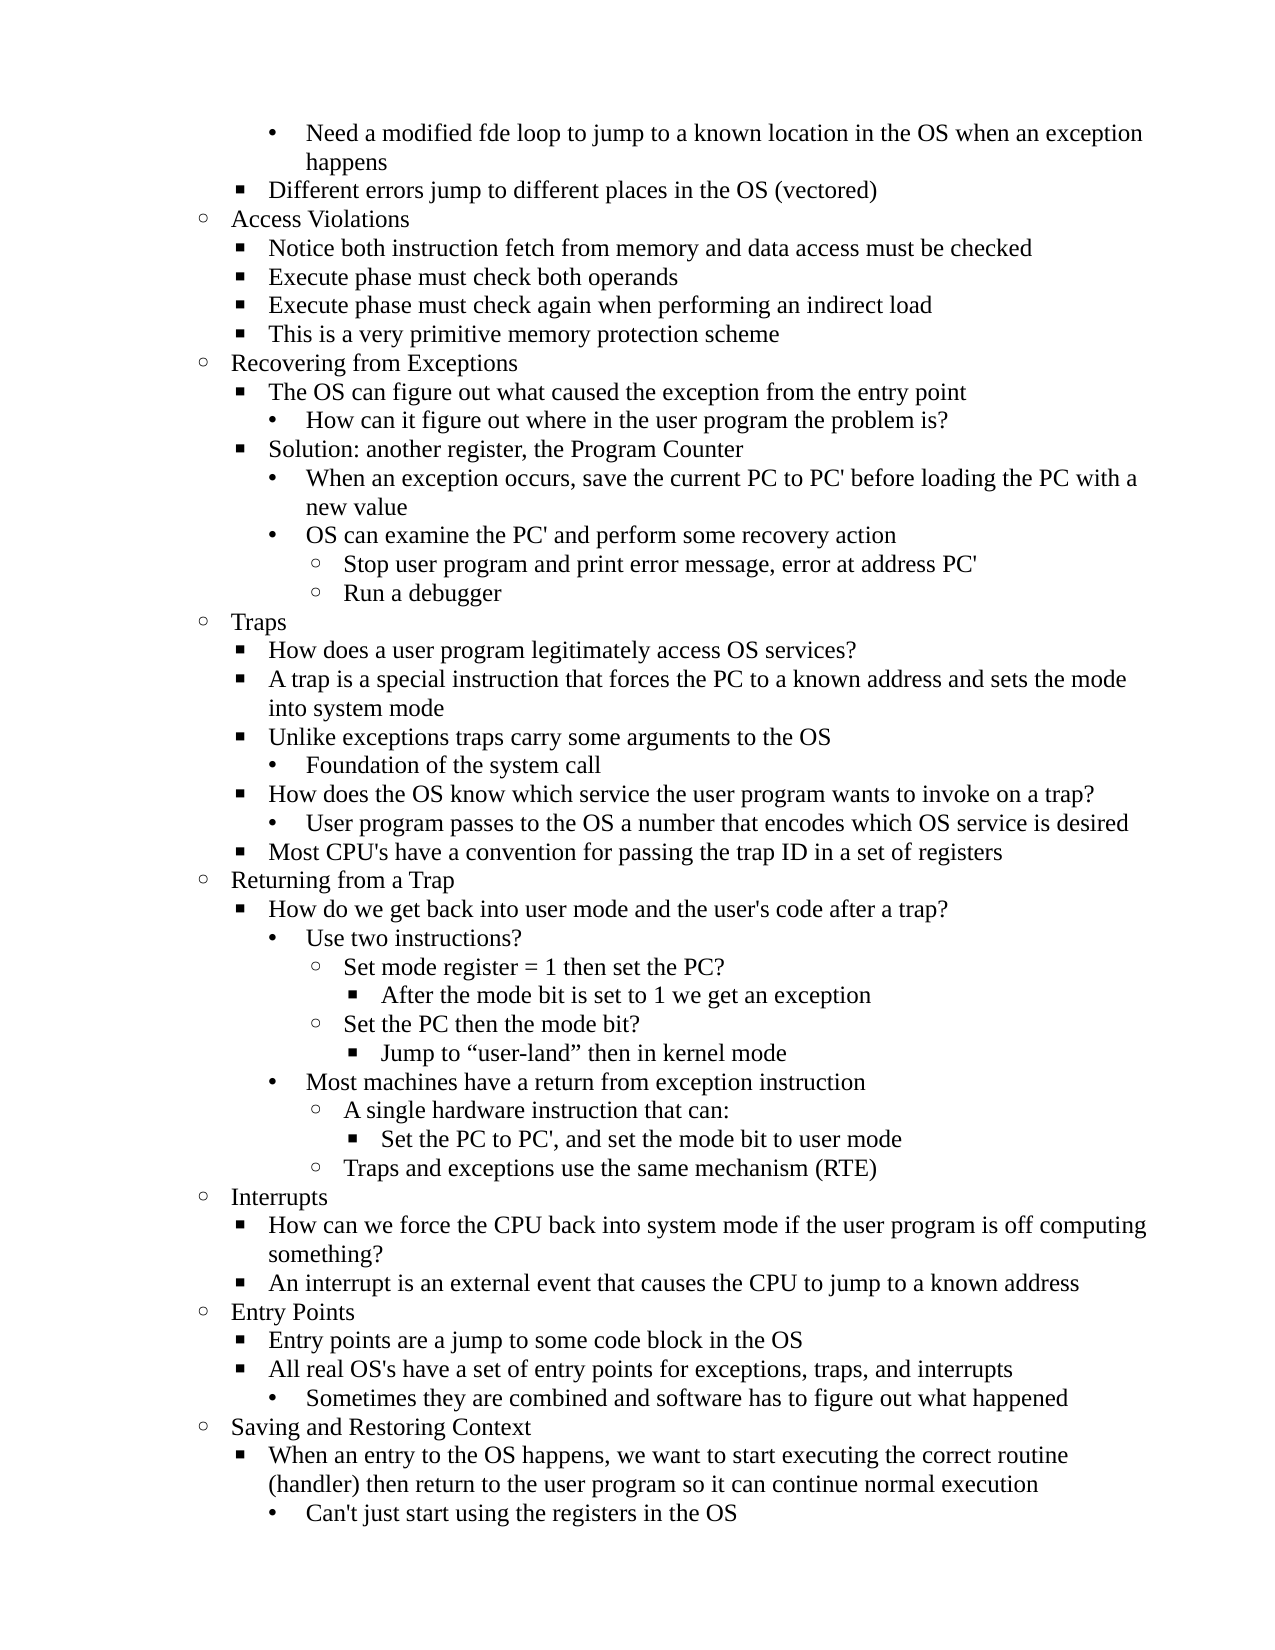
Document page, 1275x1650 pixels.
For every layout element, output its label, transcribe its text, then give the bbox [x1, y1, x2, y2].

list This is a very primitive memory protection scheme [231, 319, 1157, 348]
list A trap is a special instruction that forces the PC to a known address and sets the mode into system mode [231, 664, 1157, 722]
list Entry points are a jump to some code block in the OS [231, 1326, 1157, 1354]
list When an exception occurs, save the current PC to PC' before loading the PC with a new value [268, 463, 1157, 521]
list Most machines have a return from exception instruction [268, 1067, 1157, 1096]
list How can we force the CPU back into system mode if the user program is off computing something? [231, 1211, 1157, 1268]
list Recovering from Exceptions [193, 348, 1157, 377]
list Foundation of the system call [268, 751, 1157, 779]
list Interrupts [193, 1182, 1157, 1211]
list An interrupt is an external event that causes the CPU to jump to a known address [231, 1268, 1157, 1297]
list Traps [193, 607, 1157, 636]
list The OS can figure out what caused the exception from the entry point [231, 377, 1157, 406]
list Use two instructions? [268, 923, 1157, 952]
list Entry Points [193, 1297, 1157, 1326]
list How can it figure out where in the user program the problem is? [268, 406, 1157, 434]
list Most CPU's have a convention for passing the trap ID in a set of registers [231, 837, 1157, 866]
list OS can examine the PC' and perform some recovery action [268, 521, 1157, 549]
list Set the PC to PC', and set the mode bit to user mode [343, 1124, 1157, 1153]
list Need a modified fde loop to jump to a known location in the OS when an exception happens [268, 118, 1157, 176]
list Access Violations [193, 204, 1157, 233]
list Set the PC then the mode bit? [306, 1009, 1157, 1038]
list Jump to “user-land” then in kernel mode [343, 1038, 1157, 1067]
list How does the OS know which service the user program wants to invoke on a trap? [231, 779, 1157, 808]
list Execute phase must check again when performing an indirect load [231, 291, 1157, 319]
list Set mode register = 1 then set the PC? [306, 952, 1157, 981]
list How does a user program legitimately access OS services? [231, 636, 1157, 664]
list Traps and exceptions use the same mechanism (RTE) [306, 1153, 1157, 1182]
list Can't just start using the registers in the OS [268, 1498, 1157, 1527]
list How do we get back into user mode and the user's code after a trap? [231, 894, 1157, 923]
list Run a debugger [306, 578, 1157, 607]
list Solution: another register, the Program Counter [231, 434, 1157, 463]
list Execute phase must check both operands [231, 262, 1157, 291]
list Saving and Restoring Context [193, 1412, 1157, 1441]
list After the mode bit is set to 1 we get an exception [343, 981, 1157, 1009]
list When an entry to the OS happens, we want to start executing the correct routine (handler) then return to the user program so it can continue normal execution [231, 1441, 1157, 1498]
list A single hardware instruction that can: [306, 1096, 1157, 1124]
list Unlike exceptions traps carry some arguments to the OS [231, 722, 1157, 751]
list All real OS's have a set of entry points for exceptions, traps, and interrupts [231, 1354, 1157, 1383]
list User program passes to the OS a number that encodes which OS service is desired [268, 808, 1157, 837]
list Different errors jump to different places in the OS (vectored) [231, 176, 1157, 204]
list Sometimes they are combined and software has to figure out what happened [268, 1383, 1157, 1412]
list Notice both instruction fetch from memory and data access must be checked [231, 233, 1157, 262]
list Returning from a Trap [193, 866, 1157, 894]
list Stop user program and print error message, error at address PC' [306, 549, 1157, 578]
